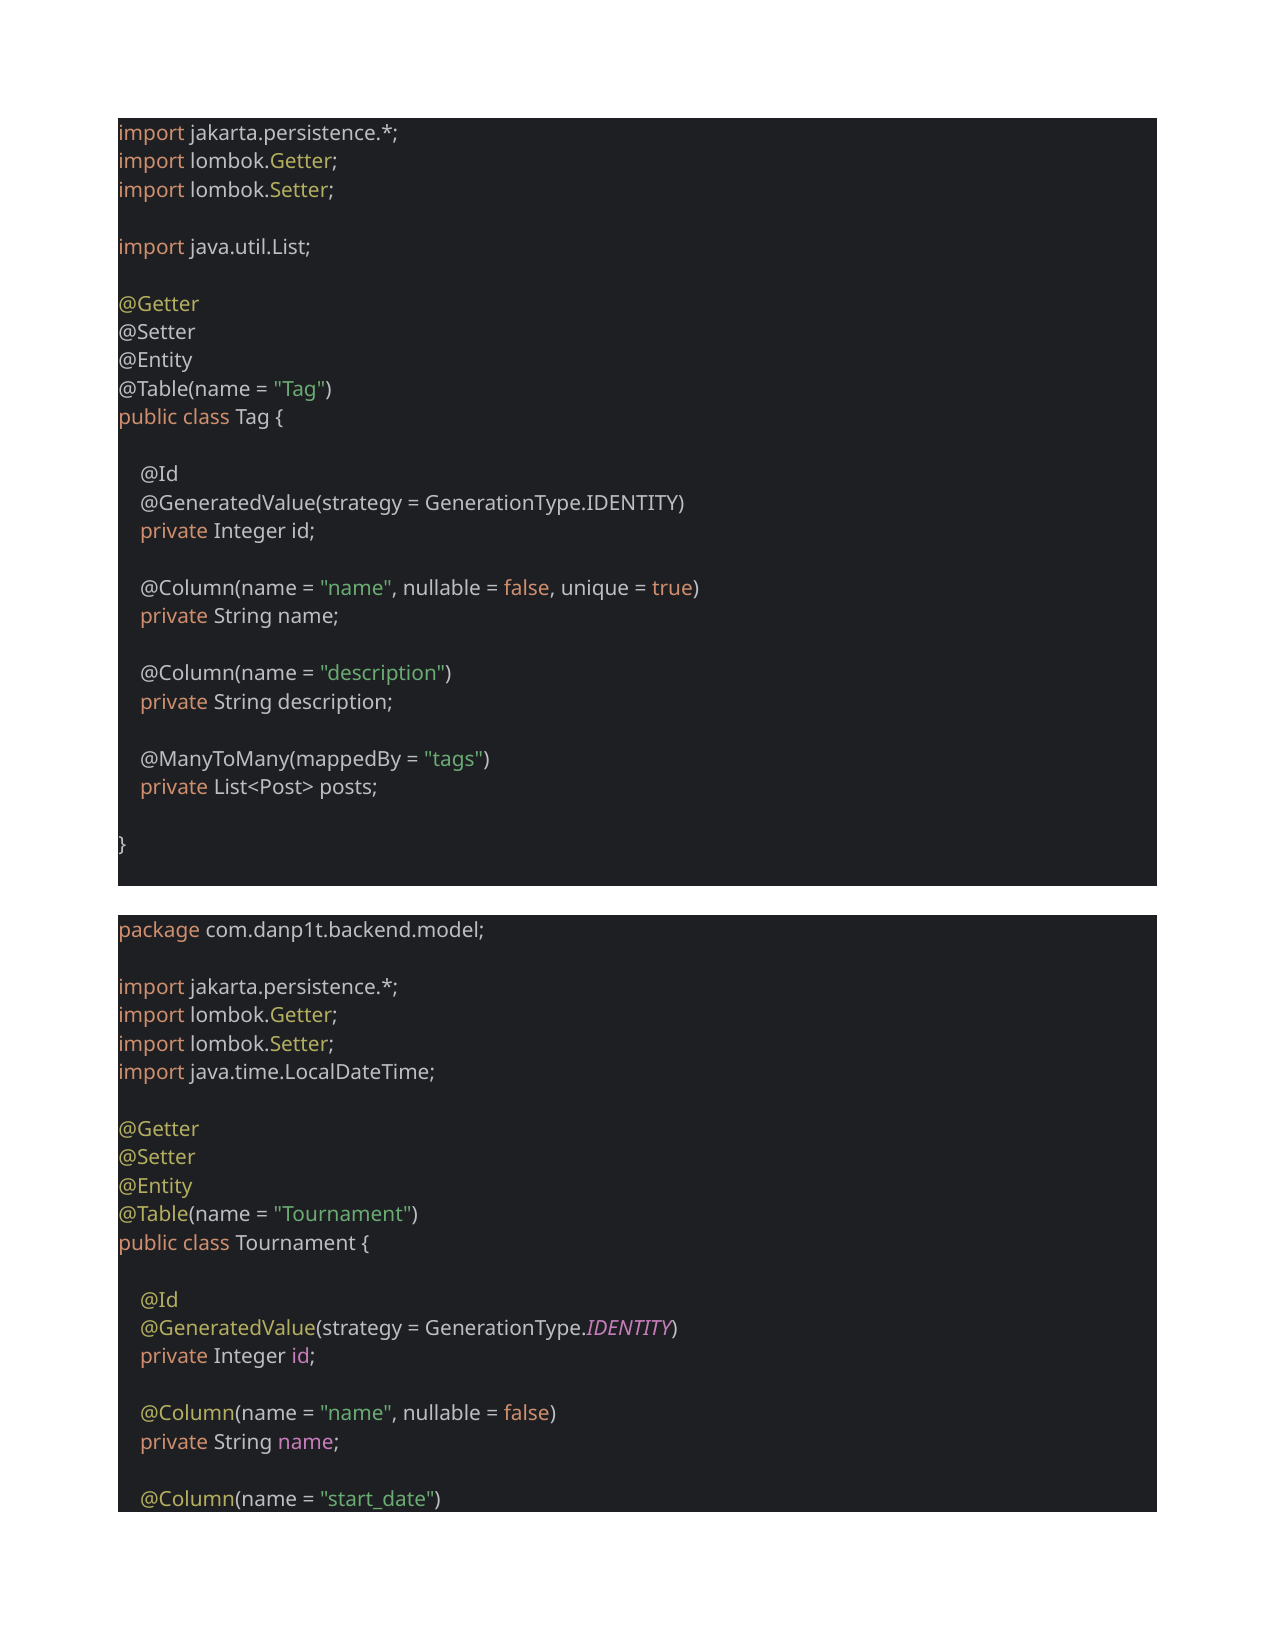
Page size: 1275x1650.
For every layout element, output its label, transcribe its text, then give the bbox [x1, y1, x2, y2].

text import jakarta.persistence.*; import lombok.Getter; import lombok.Setter; import java.util.List; @Getter @Setter @Entity @Table(name = "Tag") public class Tag { @Id @GeneratedValue(strategy = GenerationType.IDENTITY) private Integer id; @Column(name = "name", nullable = false, unique = true) private String name; @Column(name = "description") private String description; @ManyToMany(mappedBy = "tags") private List<Post> posts; } [118, 118, 1157, 886]
text package com.danp1t.backend.model; import jakarta.persistence.*; import lombok.Getter; import lombok.Setter; import java.time.LocalDateTime; @Getter @Setter @Entity @Table(name = "Tournament") public class Tournament { @Id @GeneratedValue(strategy = GenerationType.IDENTITY) private Integer id; @Column(name = "name", nullable = false) private String name; @Column(name = "start_date") [118, 915, 1157, 1512]
